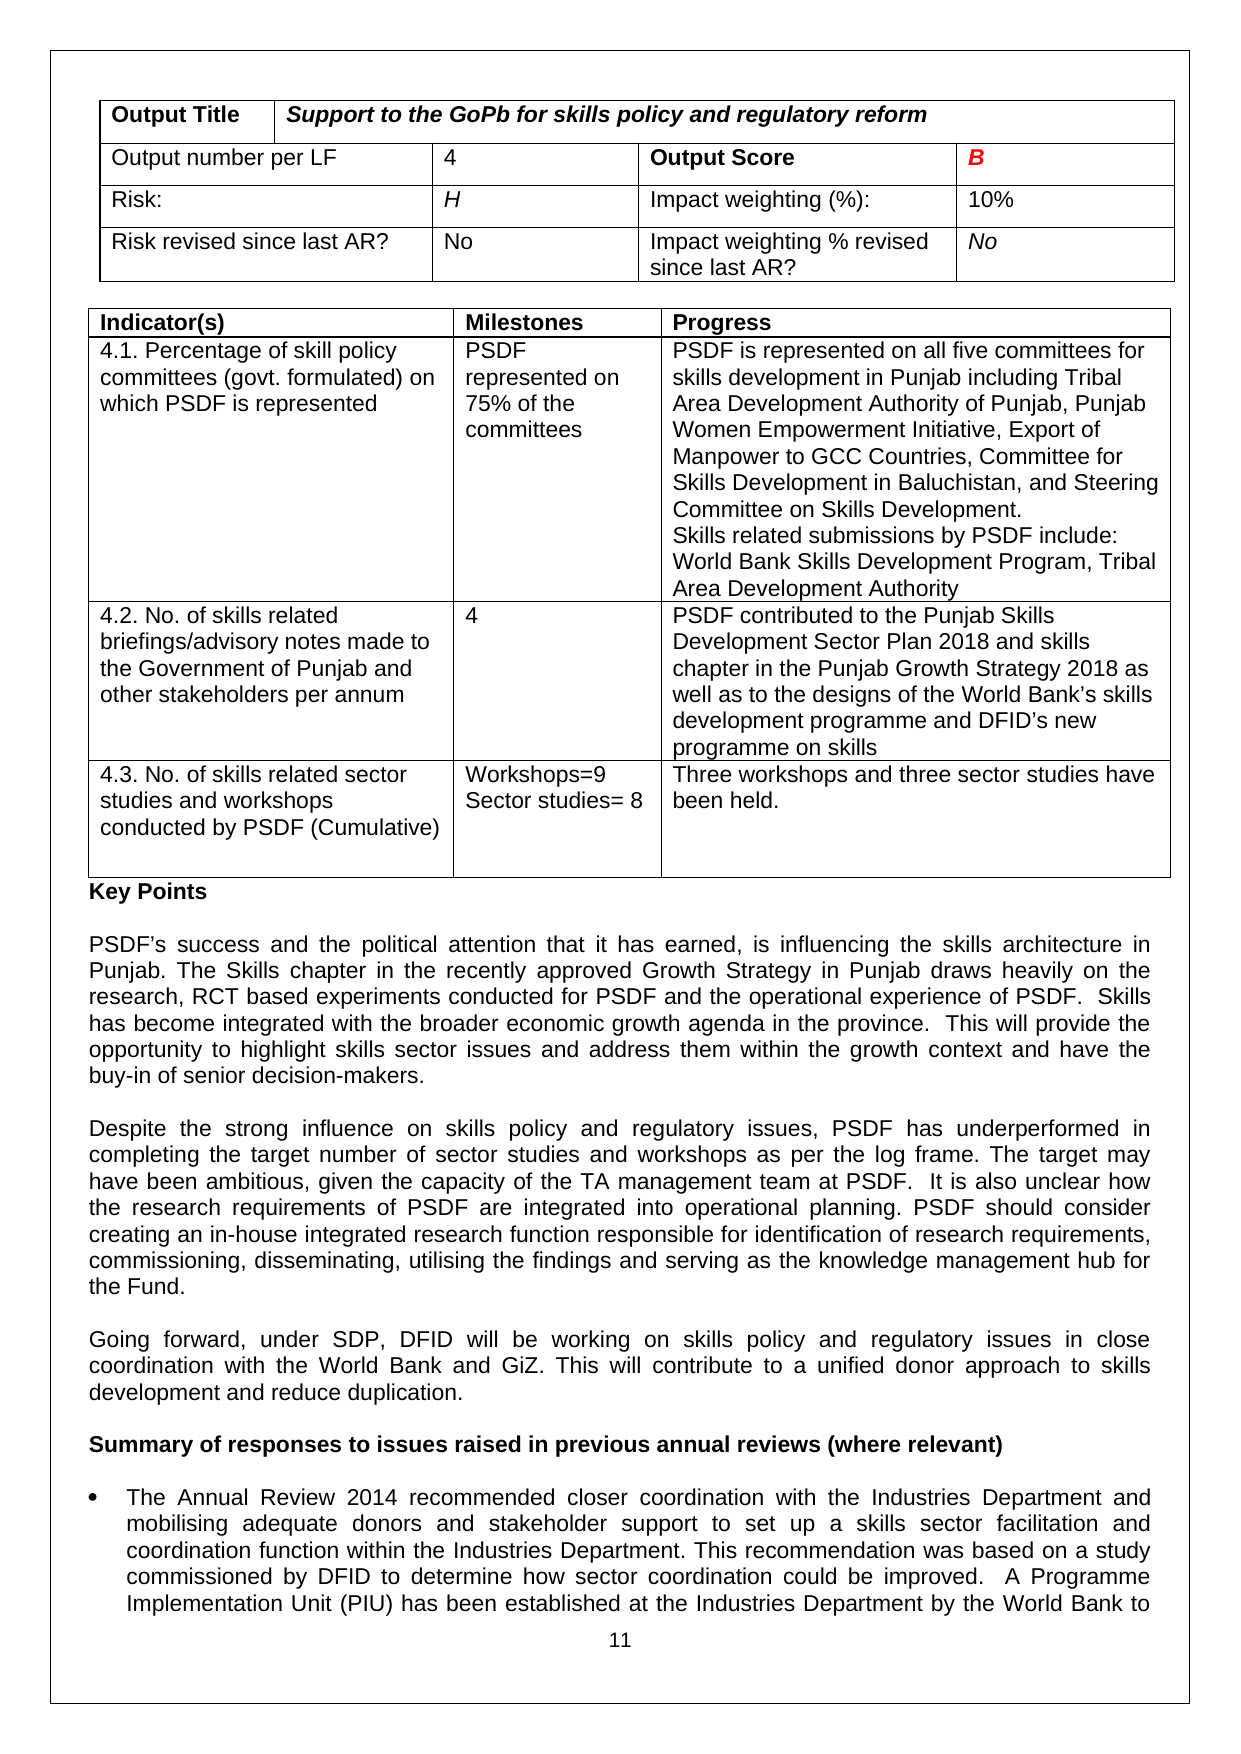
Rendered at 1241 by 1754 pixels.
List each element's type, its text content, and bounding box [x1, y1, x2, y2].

table_cell 4.2. No. of skills related briefings/advisory notes made to the Government of Punjab and other stakeholders per annum [89, 602, 453, 760]
list The Annual Review 2014 recommended closer coordination with the Industries Department and mobilising adequate donors and stakeholder support to set up a skills sector facilitation and coordination function within the Industries Department. This recommendation was based on a study commissioned by DFID to determine how sector coordination could be improved. A Programme Implementation Unit (PIU) has been established at the Industries Department by the World Bank to [89, 1484, 1152, 1616]
table_cell No [433, 228, 638, 281]
table_cell H [433, 186, 638, 227]
text Key Points [89, 878, 1152, 904]
table_cell Output number per LF [101, 144, 432, 184]
text Summary of responses to issues raised in previous annual reviews (where relevant) [89, 1431, 1152, 1458]
text Going forward, under SDP, DFID will be working on skills policy and regulatory issues in close coordination with the World Bank and GiZ. This will contribute to a unified donor approach to skills development and reduce duplication. [89, 1326, 1152, 1405]
text PSDF’s success and the political attention that it has earned, is influencing the skills architecture in Punjab. The Skills chapter in the recently approved Growth Strategy in Punjab draws heavily on the research, RCT based experiments conducted for PSDF and the operational experience of PSDF. Skills has become integrated with the broader economic growth agenda in the province. This will provide the opportunity to highlight skills sector issues and address them within the growth context and have the buy-in of senior decision-makers. [89, 931, 1152, 1089]
table_cell Three workshops and three sector studies have been held. [662, 761, 1170, 877]
table_cell Workshops=9 Sector studies= 8 [454, 761, 661, 877]
table_cell Risk: [101, 186, 432, 227]
table_cell 10% [957, 186, 1174, 227]
table_cell 4.1. Percentage of skill policy committees (govt. formulated) on which PSDF is represented [89, 338, 453, 601]
table_header Indicator(s) [89, 309, 453, 336]
table_cell PSDF is represented on all five committees for skills development in Punjab including Tribal Area Development Authority of Punjab, Punjab Women Empowerment Initiative, Export of Manpower to GCC Countries, Committee for Skills Development in Baluchistan, and Steering Committee on Skills Development. Skills related submissions by PSDF include: World Bank Skills Development Program, Tribal Area Development Authority [662, 338, 1170, 601]
table_cell Risk revised since last AR? [101, 228, 432, 281]
table_header Output Title [101, 101, 274, 142]
table_cell B [957, 144, 1174, 184]
table_cell 4 [454, 602, 661, 760]
table_cell Output Score [639, 144, 956, 184]
table_header Milestones [454, 309, 661, 336]
table_cell Impact weighting (%): [639, 186, 956, 227]
table_cell PSDF contributed to the Punjab Skills Development Sector Plan 2018 and skills chapter in the Punjab Growth Strategy 2018 as well as to the designs of the World Bank’s skills development programme and DFID’s new programme on skills [662, 602, 1170, 760]
text Despite the strong influence on skills policy and regulatory issues, PSDF has underperformed in completing the target number of sector studies and workshops as per the log frame. The target may have been ambitious, given the capacity of the TA management team at PSDF. It is also unclear how the research requirements of PSDF are integrated into operational planning. PSDF should consider creating an in-house integrated research function responsible for identification of research requirements, commissioning, disseminating, utilising the findings and serving as the knowledge management hub for the Fund. [89, 1115, 1152, 1299]
table_cell 4.3. No. of skills related sector studies and workshops conducted by PSDF (Cumulative) [89, 761, 453, 877]
table_cell 4 [433, 144, 638, 184]
table_header Progress [662, 309, 1170, 336]
table_cell PSDF represented on 75% of the committees [454, 338, 661, 601]
table_cell No [957, 228, 1174, 281]
table_cell Impact weighting % revised since last AR? [639, 228, 956, 281]
table_header Support to the GoPb for skills policy and regulatory reform [275, 101, 1174, 142]
